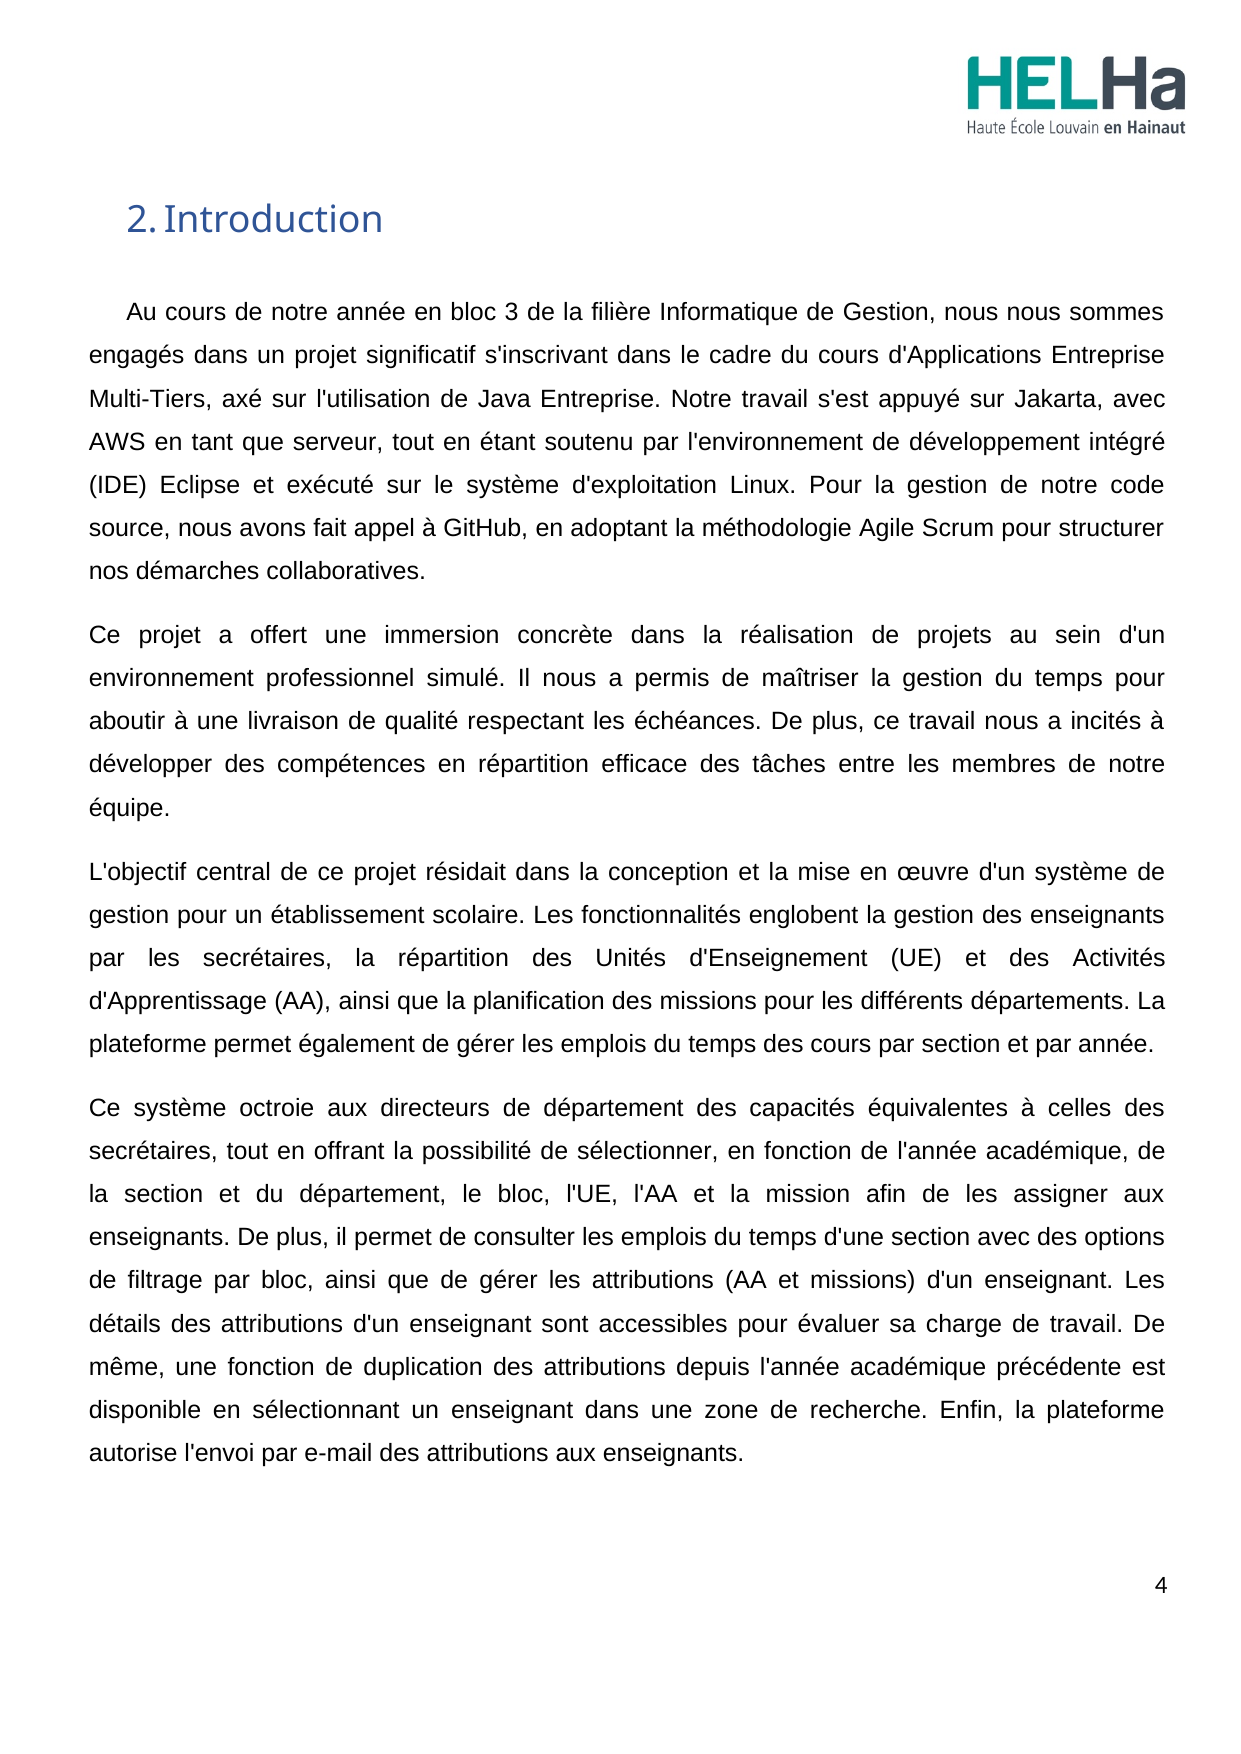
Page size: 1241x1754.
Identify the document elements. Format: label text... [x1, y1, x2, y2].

text Ce projet a offert une immersion concrète dans la réalisation de projets au sein d'un environnement professionnel simulé. Il nous a permis de maîtriser la gestion du temps pour aboutir à une livraison de qualité respectant les échéances. De plus, ce travail nous a incités à développer des compétences en répartition efficace des tâches entre les membres de notre équipe. [88, 620, 1167, 821]
subtitle Introduction [126, 193, 1167, 244]
text L'objectif central de ce projet résidait dans la conception et la mise en œuvre d'un système de gestion pour un établissement scolaire. Les fonctionnalités englobent la gestion des enseignants par les secrétaires, la répartition des Unités d'Enseignement (UE) et des Activités d'Apprentissage (AA), ainsi que la planification des missions pour les différents départements. La plateforme permet également de gérer les emplois du temps des cours par section et par année. [88, 856, 1167, 1058]
text Ce système octroie aux directeurs de département des capacités équivalentes à celles des secrétaires, tout en offrant la possibilité de sélectionner, en fonction de l'année académique, de la section et du département, le bloc, l'UE, l'AA et la mission afin de les assigner aux enseignants. De plus, il permet de consulter les emplois du temps d'une section avec des options de filtrage par bloc, ainsi que de gérer les attributions (AA et missions) d'un enseignant. Les détails des attributions d'un enseignant sont accessibles pour évaluer sa charge de travail. De même, une fonction de duplication des attributions depuis l'année académique précédente est disponible en sélectionnant un enseignant dans une zone de recherche. Enfin, la plateforme autorise l'envoi par e-mail des attributions aux enseignants. [88, 1093, 1167, 1467]
text Au cours de notre année en bloc 3 de la filière Informatique de Gestion, nous nous sommes engagés dans un projet significatif s'inscrivant dans le cadre du cours d'Applications Entreprise Multi-Tiers, axé sur l'utilisation de Java Entreprise. Notre travail s'est appuyé sur Jakarta, avec AWS en tant que serveur, tout en étant soutenu par l'environnement de développement intégré (IDE) Eclipse et exécuté sur le système d'exploitation Linux. Pour la gestion de notre code source, nous avons fait appel à GitHub, en adoptant la méthodologie Agile Scrum pour structurer nos démarches collaboratives. [88, 297, 1167, 585]
